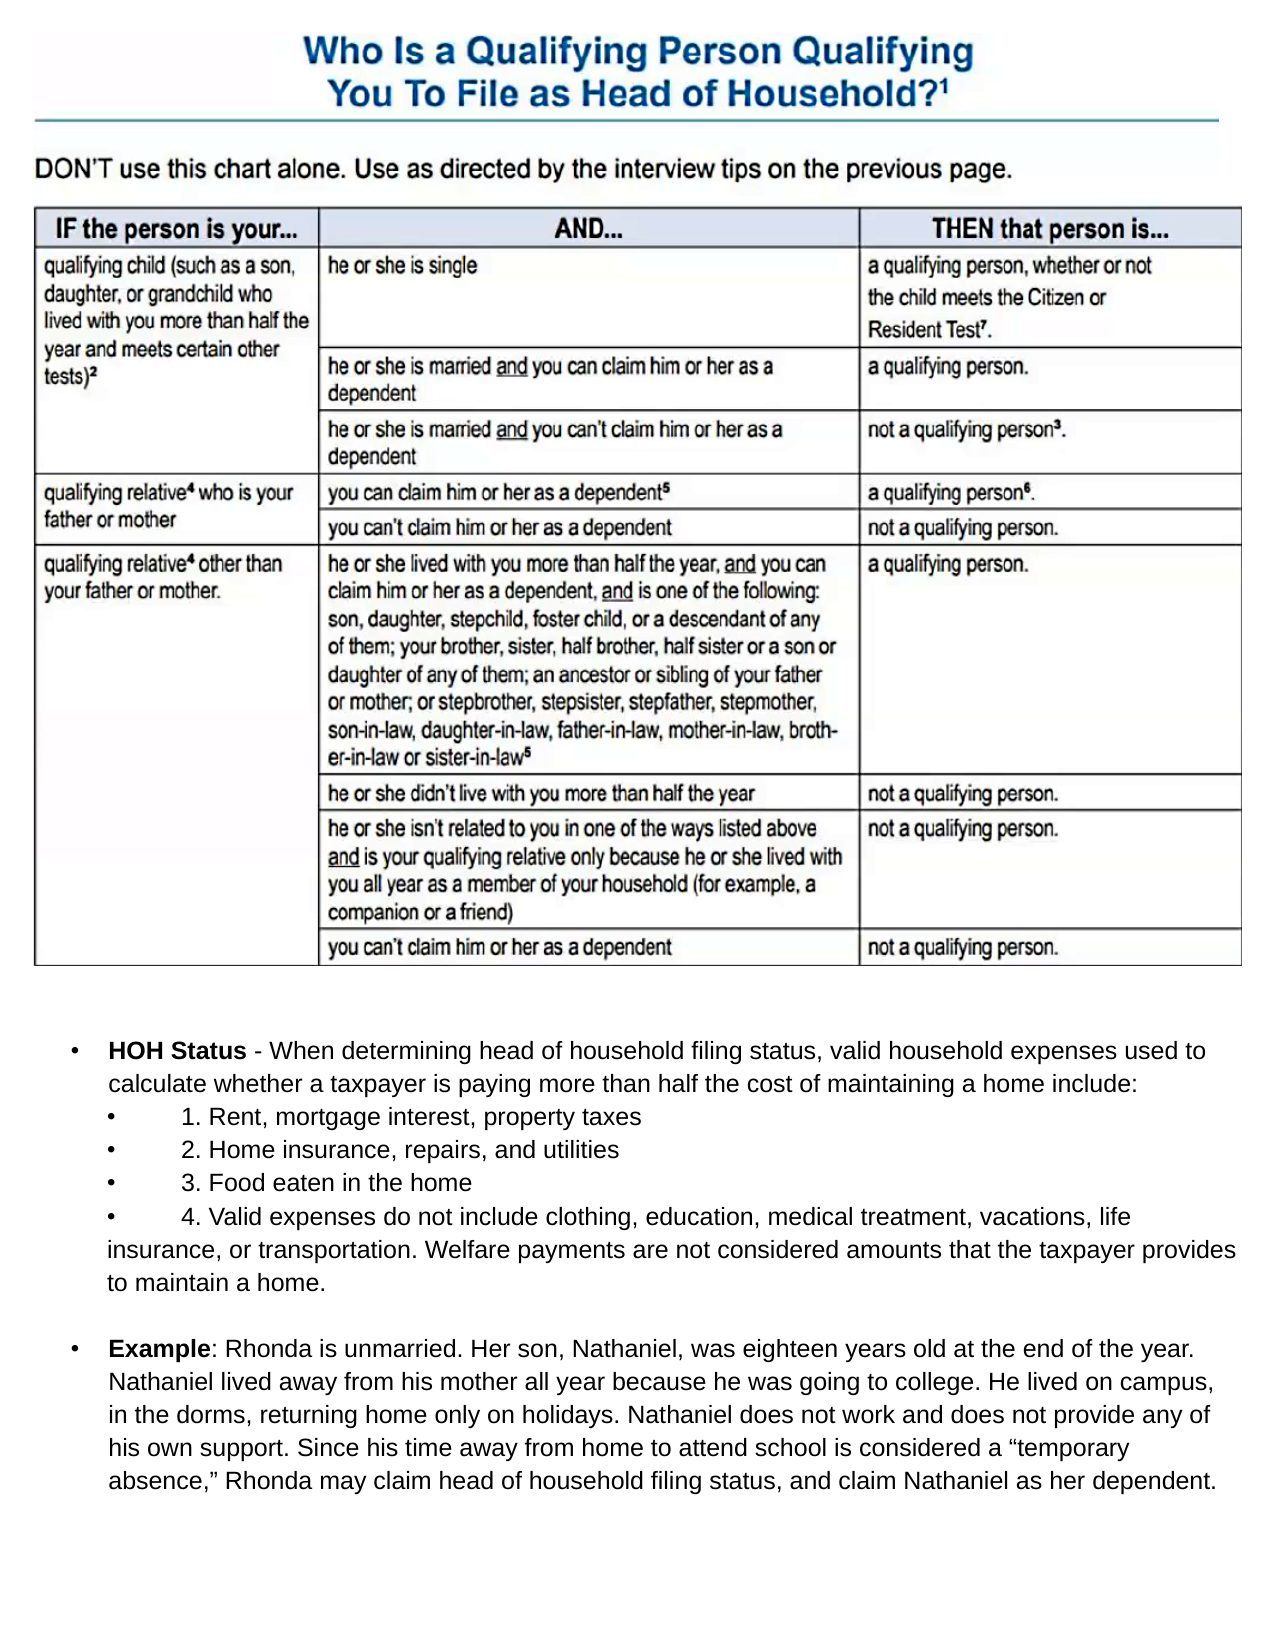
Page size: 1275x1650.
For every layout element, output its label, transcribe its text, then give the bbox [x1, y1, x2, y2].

list 2. Home insurance, repairs, and utilities [107, 1135, 1242, 1164]
list 1. Rent, mortgage interest, property taxes [107, 1102, 1242, 1131]
list Example: Rhonda is unmarried. Her son, Nathaniel, was eighteen years old at the end of the year. Nathaniel lived away from his mother all year because he was going to college. He lived on campus, in the dorms, returning home only on holidays. Nathaniel does not work and does not provide any of his own support. Since his time away from home to attend school is considered a “temporary absence,” Rhonda may claim head of household filing status, and claim Nathaniel as her dependent. [71, 1334, 1242, 1494]
list HOH Status - When determining head of household filing status, valid household expenses used to calculate whether a taxpayer is paying more than half the cost of maintaining a home include: [71, 1036, 1242, 1098]
list 4. Valid expenses do not include clothing, education, medical treatment, vacations, life insurance, or transportation. Welfare payments are not considered amounts that the taxpayer provides to maintain a home. [107, 1201, 1242, 1296]
list 3. Food eaten in the home [107, 1168, 1242, 1197]
picture [33, 33, 1242, 966]
